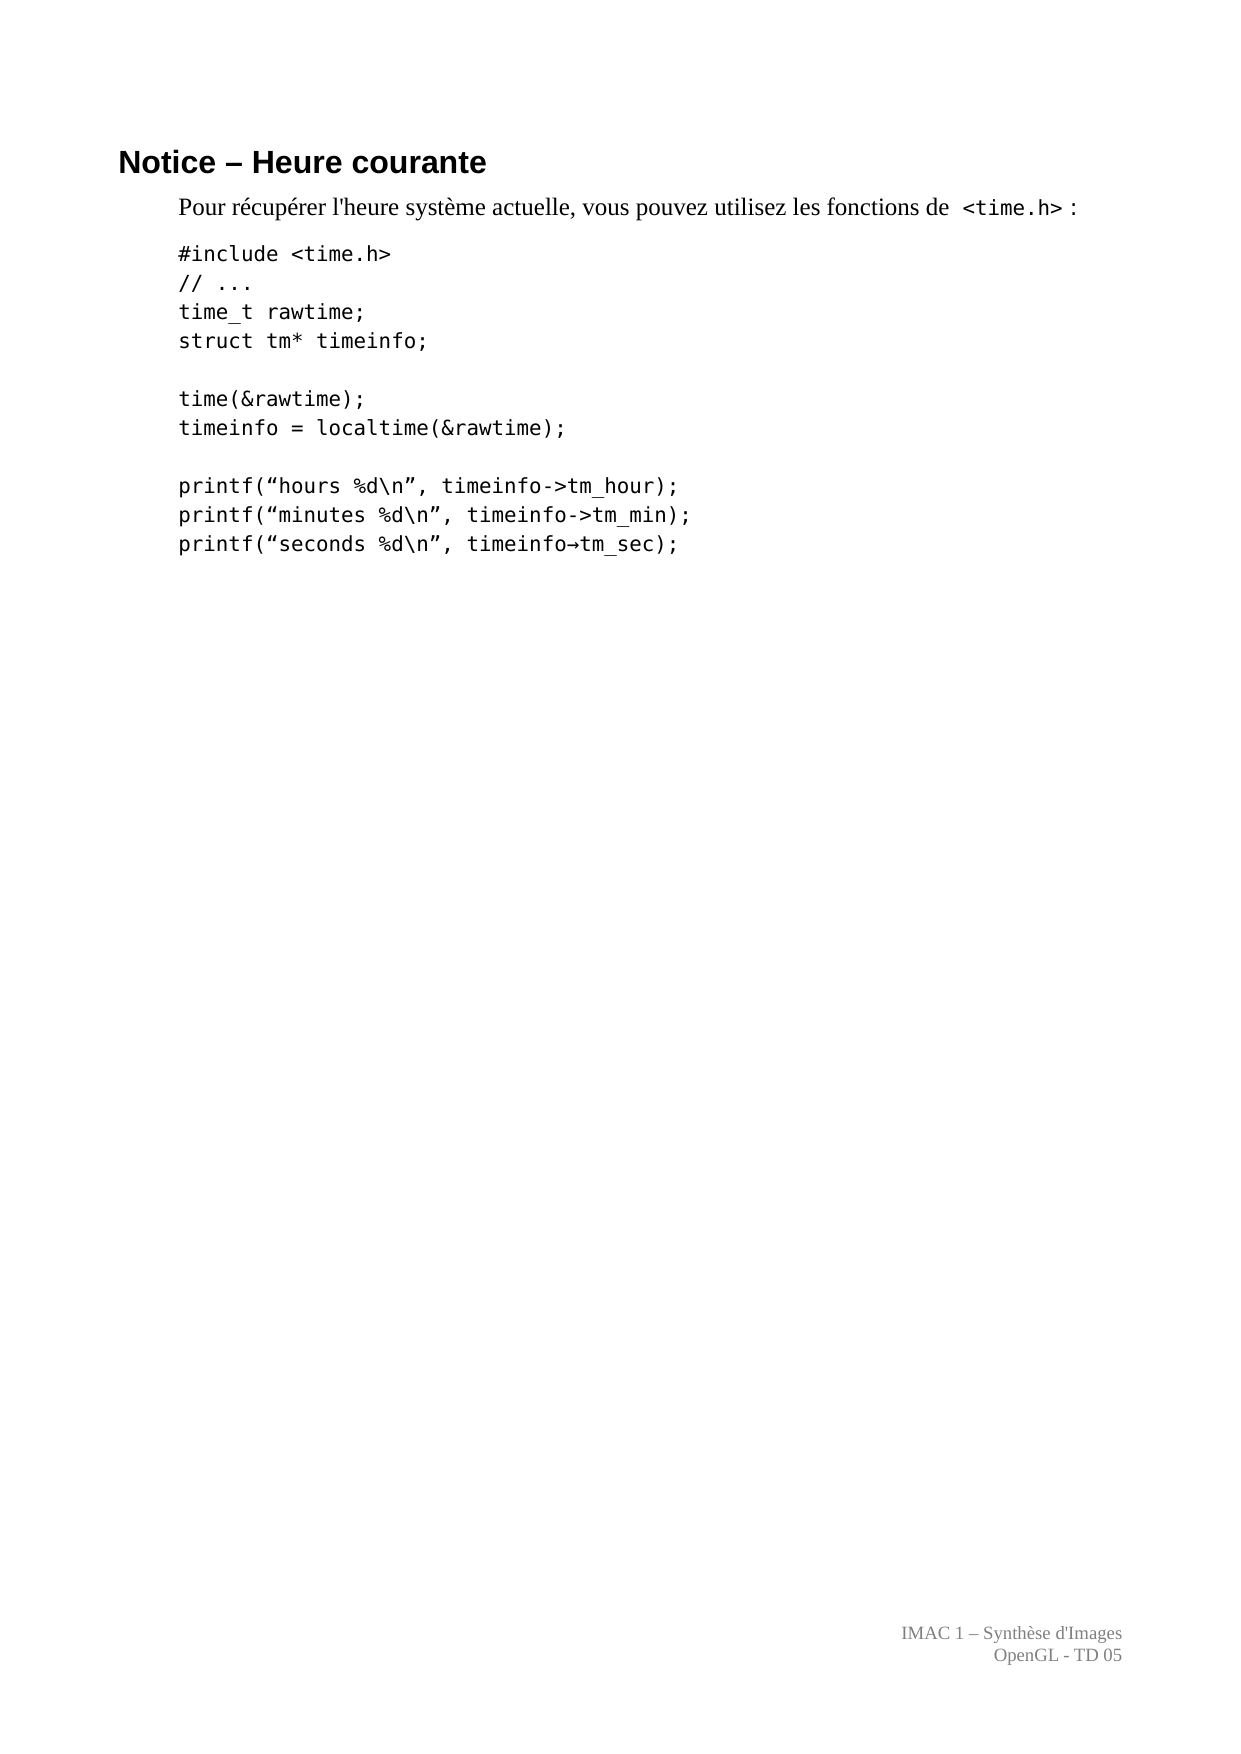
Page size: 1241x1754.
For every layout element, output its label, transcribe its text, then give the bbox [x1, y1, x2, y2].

text Pour récupérer l'heure système actuelle, vous pouvez utilisez les fonctions de <time.h> : [178, 192, 1122, 221]
subtitle Notice – Heure courante [118, 143, 1122, 180]
text #include <time.h> // ... time_t rawtime; struct tm* timeinfo; time(&rawtime); timeinfo = localtime(&rawtime); printf(“hours %d\n”, timeinfo->tm_hour); printf(“minutes %d\n”, timeinfo->tm_min); printf(“seconds %d\n”, timeinfo→tm_sec); [178, 242, 1122, 556]
